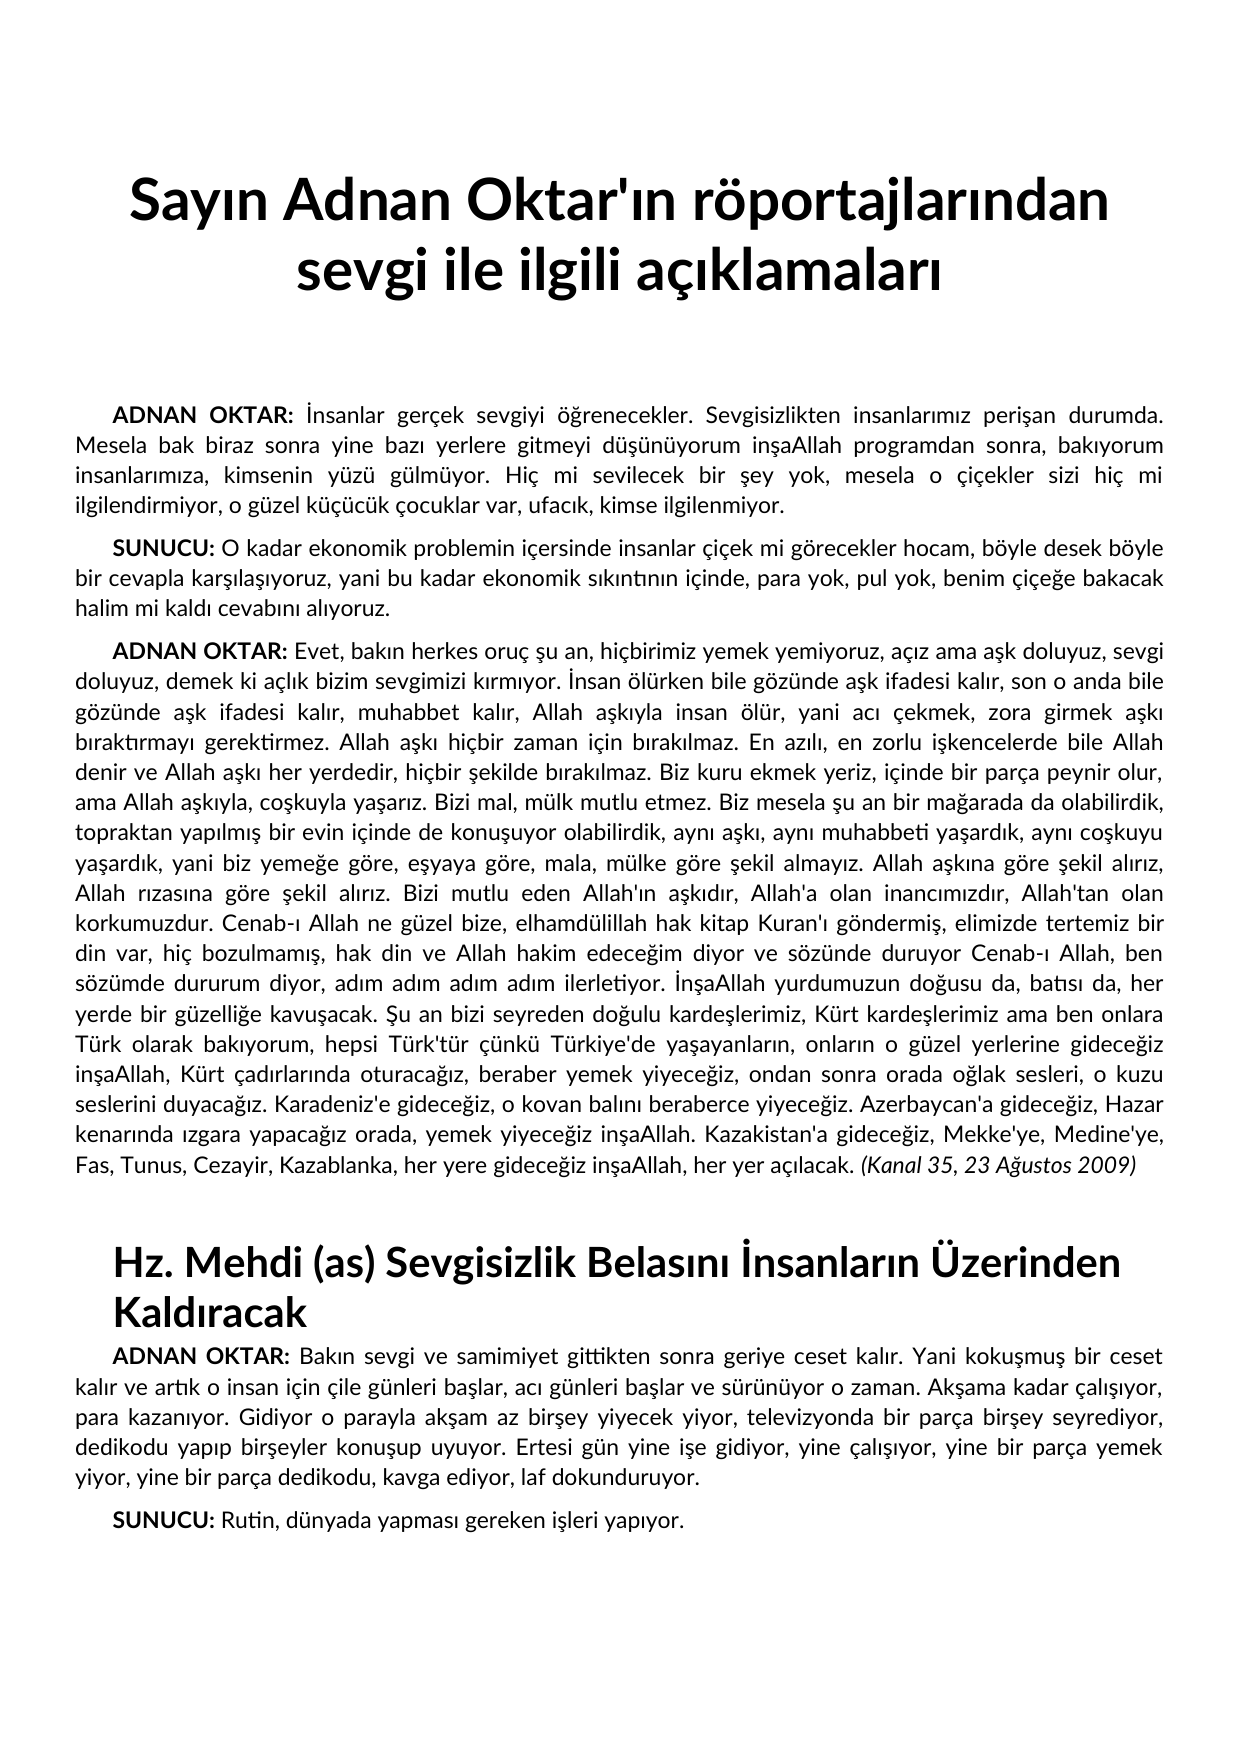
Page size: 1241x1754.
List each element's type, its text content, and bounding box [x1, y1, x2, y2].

text ADNAN OKTAR: Bakın sevgi ve samimiyet gittikten sonra geriye ceset kalır. Yani kokuşmuş bir ceset kalır ve artık o insan için çile günleri başlar, acı günleri başlar ve sürünüyor o zaman. Akşama kadar çalışıyor, para kazanıyor. Gidiyor o parayla akşam az birşey yiyecek yiyor, televizyonda bir parça birşey seyrediyor, dedikodu yapıp birşeyler konuşup uyuyor. Ertesi gün yine işe gidiyor, yine çalışıyor, yine bir parça yemek yiyor, yine bir parça dedikodu, kavga ediyor, laf dokunduruyor. [75, 1342, 1165, 1490]
text ADNAN OKTAR: Evet, bakın herkes oruç şu an, hiçbirimiz yemek yemiyoruz, açız ama aşk doluyuz, sevgi doluyuz, demek ki açlık bizim sevgimizi kırmıyor. İnsan ölürken bile gözünde aşk ifadesi kalır, son o anda bile gözünde aşk ifadesi kalır, muhabbet kalır, Allah aşkıyla insan ölür, yani acı çekmek, zora girmek aşkı bıraktırmayı gerektirmez. Allah aşkı hiçbir zaman için bırakılmaz. En azılı, en zorlu işkencelerde bile Allah denir ve Allah aşkı her yerdedir, hiçbir şekilde bırakılmaz. Biz kuru ekmek yeriz, içinde bir parça peynir olur, ama Allah aşkıyla, coşkuyla yaşarız. Bizi mal, mülk mutlu etmez. Biz mesela şu an bir mağarada da olabilirdik, topraktan yapılmış bir evin içinde de konuşuyor olabilirdik, aynı aşkı, aynı muhabbeti yaşardık, aynı coşkuyu yaşardık, yani biz yemeğe göre, eşyaya göre, mala, mülke göre şekil almayız. Allah aşkına göre şekil alırız, Allah rızasına göre şekil alırız. Bizi mutlu eden Allah'ın aşkıdır, Allah'a olan inancımızdır, Allah'tan olan korkumuzdur. Cenab-ı Allah ne güzel bize, elhamdülillah hak kitap Kuran'ı göndermiş, elimizde tertemiz bir din var, hiç bozulmamış, hak din ve Allah hakim edeceğim diyor ve sözünde duruyor Cenab-ı Allah, ben sözümde dururum diyor, adım adım adım adım ilerletiyor. İnşaAllah yurdumuzun doğusu da, batısı da, her yerde bir güzelliğe kavuşacak. Şu an bizi seyreden doğulu kardeşlerimiz, Kürt kardeşlerimiz ama ben onlara Türk olarak bakıyorum, hepsi Türk'tür çünkü Türkiye'de yaşayanların, onların o güzel yerlerine gideceğiz inşaAllah, Kürt çadırlarında oturacağız, beraber yemek yiyeceğiz, ondan sonra orada oğlak sesleri, o kuzu seslerini duyacağız. Karadeniz'e gideceğiz, o kovan balını beraberce yiyeceğiz. Azerbaycan'a gideceğiz, Hazar kenarında ızgara yapacağız orada, yemek yiyeceğiz inşaAllah. Kazakistan'a gideceğiz, Mekke'ye, Medine'ye, Fas, Tunus, Cezayir, Kazablanka, her yere gideceğiz inşaAllah, her yer açılacak. (Kanal 35, 23 Ağustos 2009) [75, 637, 1165, 1178]
text SUNUCU: Rutin, dünyada yapması gereken işleri yapıyor. [75, 1506, 1165, 1533]
subtitle Hz. Mehdi (as) Sevgisizlik Belasını İnsanların Üzerinden Kaldıracak [112, 1236, 1165, 1336]
text ADNAN OKTAR: İnsanlar gerçek sevgiyi öğrenecekler. Sevgisizlikten insanlarımız perişan durumda. Mesela bak biraz sonra yine bazı yerlere gitmeyi düşünüyorum inşaAllah programdan sonra, bakıyorum insanlarımıza, kimsenin yüzü gülmüyor. Hiç mi sevilecek bir şey yok, mesela o çiçekler sizi hiç mi ilgilendirmiyor, o güzel küçücük çocuklar var, ufacık, kimse ilgilenmiyor. [75, 400, 1165, 518]
subtitle Sayın Adnan Oktar'ın röportajlarından sevgi ile ilgili açıklamaları [75, 162, 1165, 302]
text SUNUCU: O kadar ekonomik problemin içersinde insanlar çiçek mi görecekler hocam, böyle desek böyle bir cevapla karşılaşıyoruz, yani bu kadar ekonomik sıkıntının içinde, para yok, pul yok, benim çiçeğe bakacak halim mi kaldı cevabını alıyoruz. [75, 534, 1165, 622]
